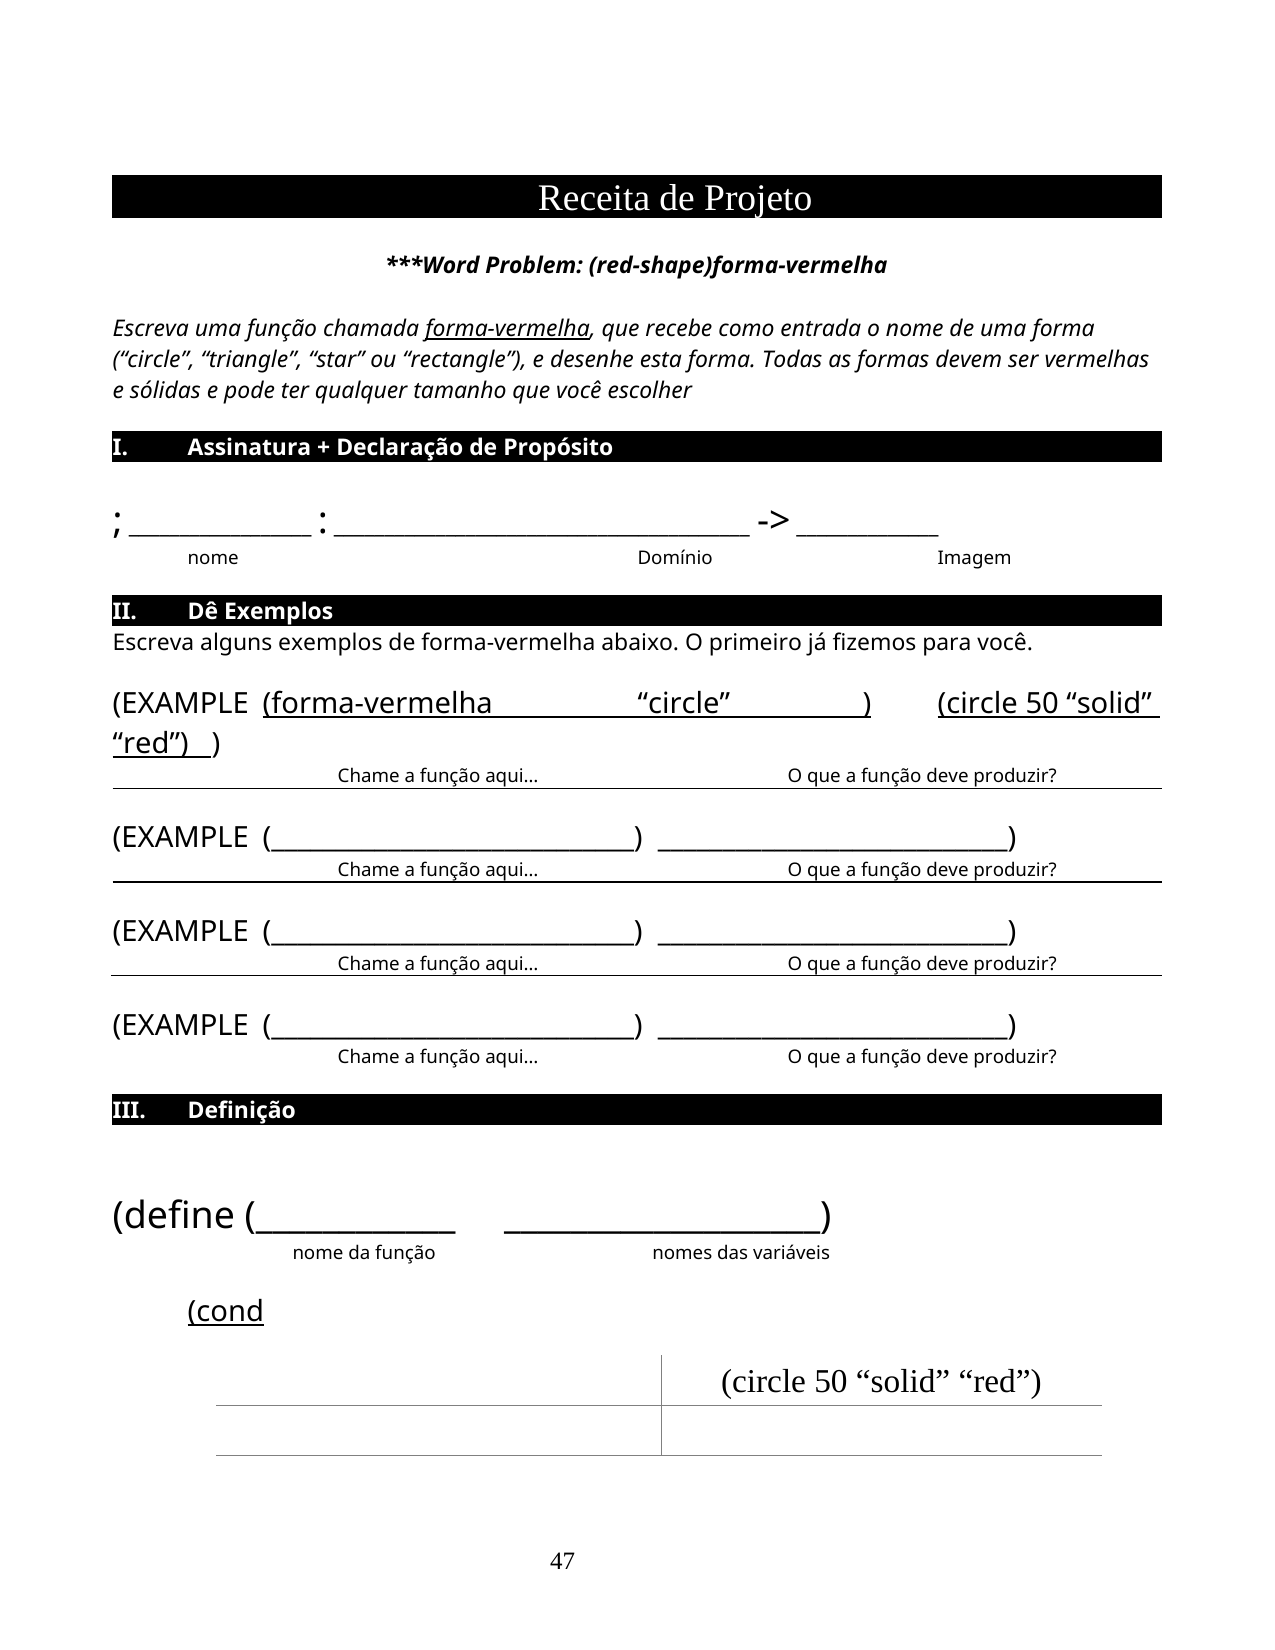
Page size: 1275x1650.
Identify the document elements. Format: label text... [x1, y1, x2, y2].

subtitle Receita de Projeto [112, 175, 1162, 218]
table_header (circle 50 “solid” “red”) [662, 1355, 1102, 1405]
text (EXAMPLE (forma-vermelha “circle” ) (circle 50 “solid” “red”) ) [112, 683, 1162, 762]
subtitle Definição [112, 1094, 1162, 1125]
table_cell [216, 1406, 661, 1455]
text ; __________________ : _________________________________________ -> ______________ [112, 493, 1162, 544]
table_cell [662, 1406, 1102, 1455]
subtitle Dê Exemplos [112, 595, 1162, 626]
text Chame a função aqui… O que a função deve produzir? [112, 1044, 1162, 1069]
text ***Word Problem: (red-shape)forma-vermelha [112, 249, 1162, 281]
text Chame a função aqui… O que a função deve produzir? [112, 762, 1162, 788]
text Chame a função aqui… O que a função deve produzir? [112, 950, 1162, 975]
text (define (____________ ___________________) [112, 1188, 1162, 1239]
text nome Domínio Imagem [112, 544, 1162, 570]
text Chame a função aqui… O que a função deve produzir? [112, 856, 1162, 881]
text (EXAMPLE (____________________________) ___________________________) [112, 1004, 1162, 1044]
text (EXAMPLE (____________________________) ___________________________) [112, 910, 1162, 950]
text nome da função nomes das variáveis [112, 1239, 1162, 1264]
text (cond [112, 1290, 1162, 1330]
table_header [216, 1355, 661, 1405]
text Escreva uma função chamada forma-vermelha, que recebe como entrada o nome de uma forma (“circle”, “triangle”, “star” ou “rectangle”), e desenhe esta forma. Todas as formas devem ser vermelhas e sólidas e pode ter qualquer tamanho que você escolher [112, 312, 1162, 406]
text (EXAMPLE (____________________________) ___________________________) [112, 816, 1162, 856]
subtitle Assinatura + Declaração de Propósito [112, 431, 1162, 462]
text Escreva alguns exemplos de forma-vermelha abaixo. O primeiro já fizemos para você. [112, 626, 1162, 657]
